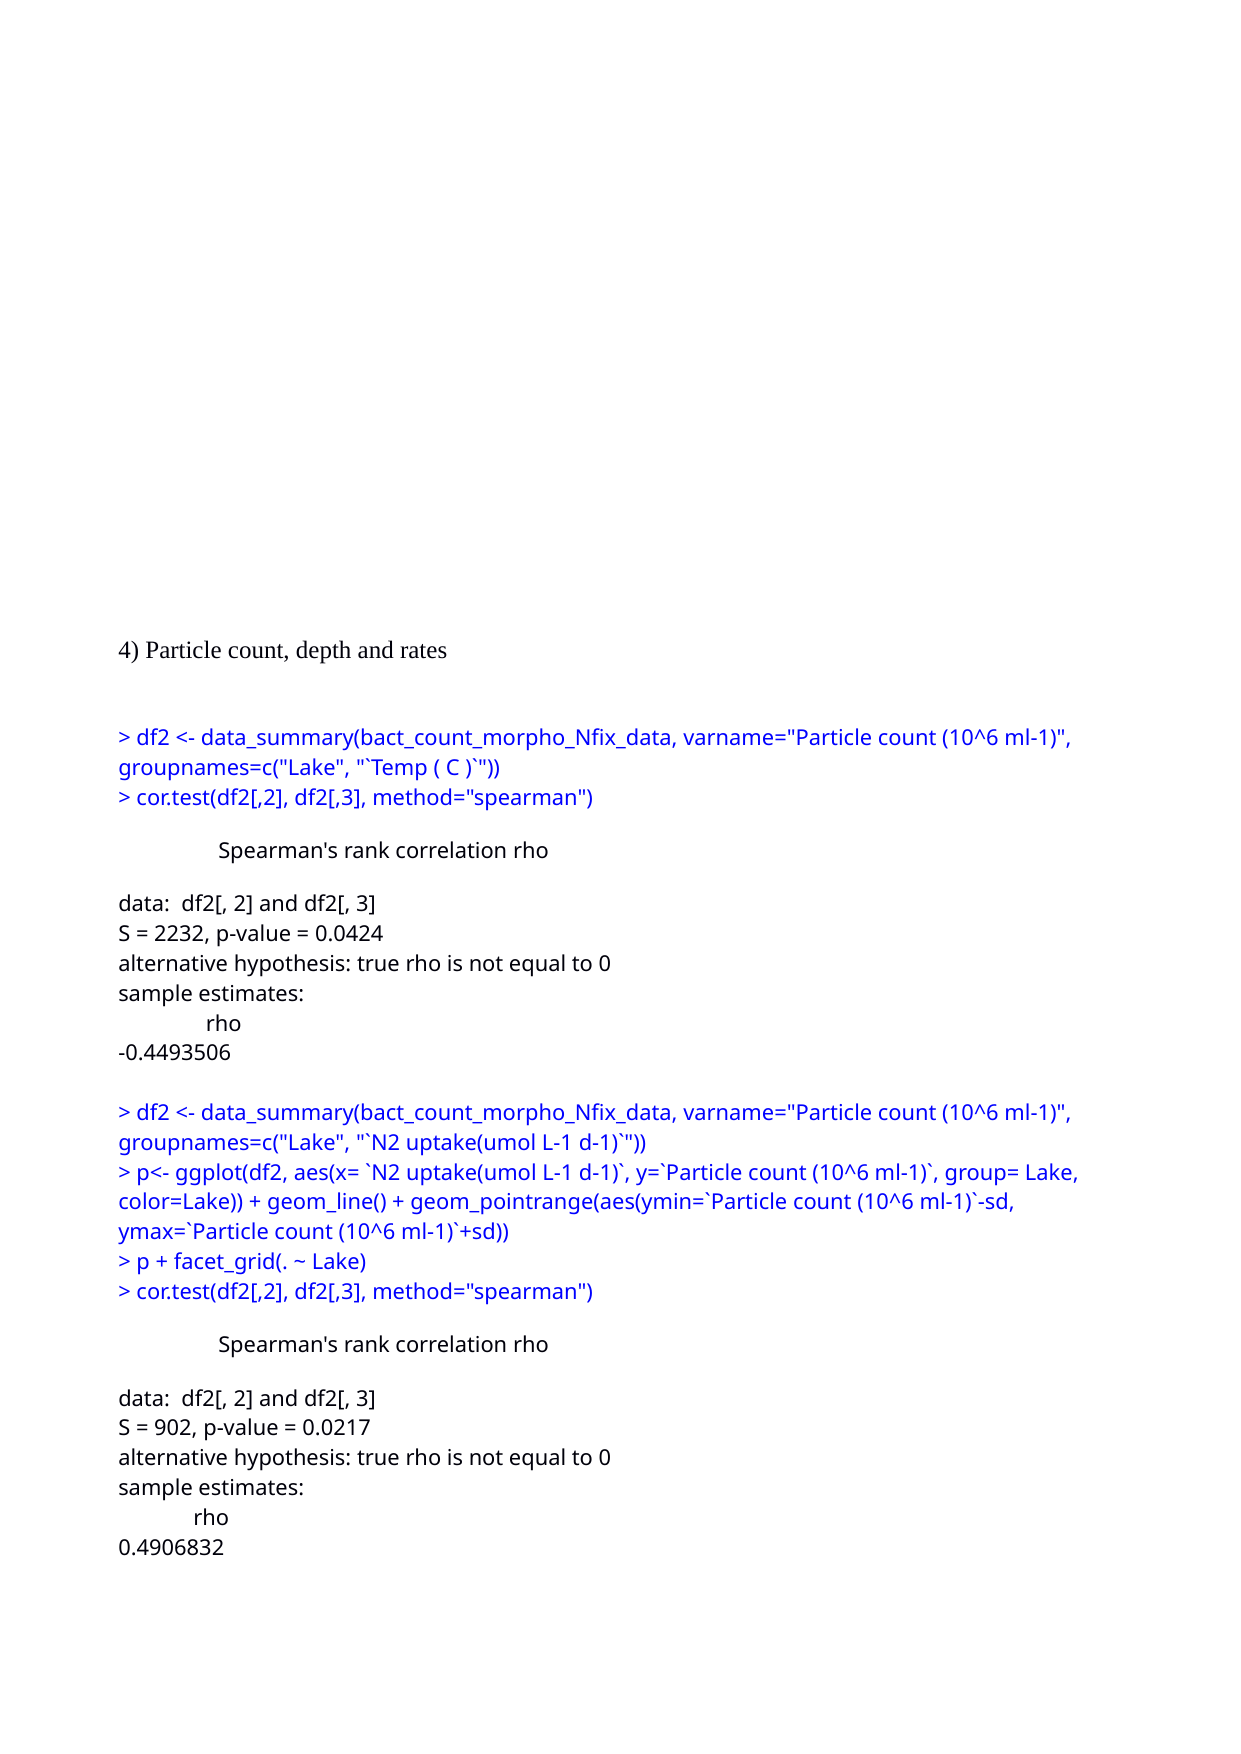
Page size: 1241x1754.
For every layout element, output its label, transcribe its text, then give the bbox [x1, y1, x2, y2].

text > cor.test(df2[,2], df2[,3], method="spearman") [118, 781, 1122, 811]
text > cor.test(df2[,2], df2[,3], method="spearman") [118, 1276, 1122, 1305]
text 4) Particle count, depth and rates [118, 636, 1122, 664]
text > df2 <- data_summary(bact_count_morpho_Nfix_data, varname="Particle count (10^6 ml-1)", groupnames=c("Lake", "`N2 uptake(umol L-1 d-1)`")) [118, 1097, 1122, 1156]
text > p<- ggplot(df2, aes(x= `N2 uptake(umol L-1 d-1)`, y=`Particle count (10^6 ml-1)`, group= Lake, color=Lake)) + geom_line() + geom_pointrange(aes(ymin=`Particle count (10^6 ml-1)`-sd, ymax=`Particle count (10^6 ml-1)`+sd)) [118, 1156, 1122, 1246]
text alternative hypothesis: true rho is not equal to 0 [118, 948, 1122, 978]
text Spearman's rank correlation rho [118, 1329, 1122, 1359]
text > df2 <- data_summary(bact_count_morpho_Nfix_data, varname="Particle count (10^6 ml-1)", groupnames=c("Lake", "`Temp ( C )`")) [118, 722, 1122, 781]
text Spearman's rank correlation rho [118, 835, 1122, 865]
text alternative hypothesis: true rho is not equal to 0 [118, 1442, 1122, 1472]
text sample estimates: [118, 1472, 1122, 1502]
text rho [118, 1007, 1122, 1037]
text S = 2232, p-value = 0.0424 [118, 918, 1122, 948]
text S = 902, p-value = 0.0217 [118, 1412, 1122, 1442]
text sample estimates: [118, 978, 1122, 1007]
text data: df2[, 2] and df2[, 3] [118, 1382, 1122, 1412]
text 0.4906832 [118, 1531, 1122, 1561]
text rho [118, 1502, 1122, 1531]
text data: df2[, 2] and df2[, 3] [118, 888, 1122, 918]
text > p + facet_grid(. ~ Lake) [118, 1246, 1122, 1276]
text -0.4493506 [118, 1037, 1122, 1067]
